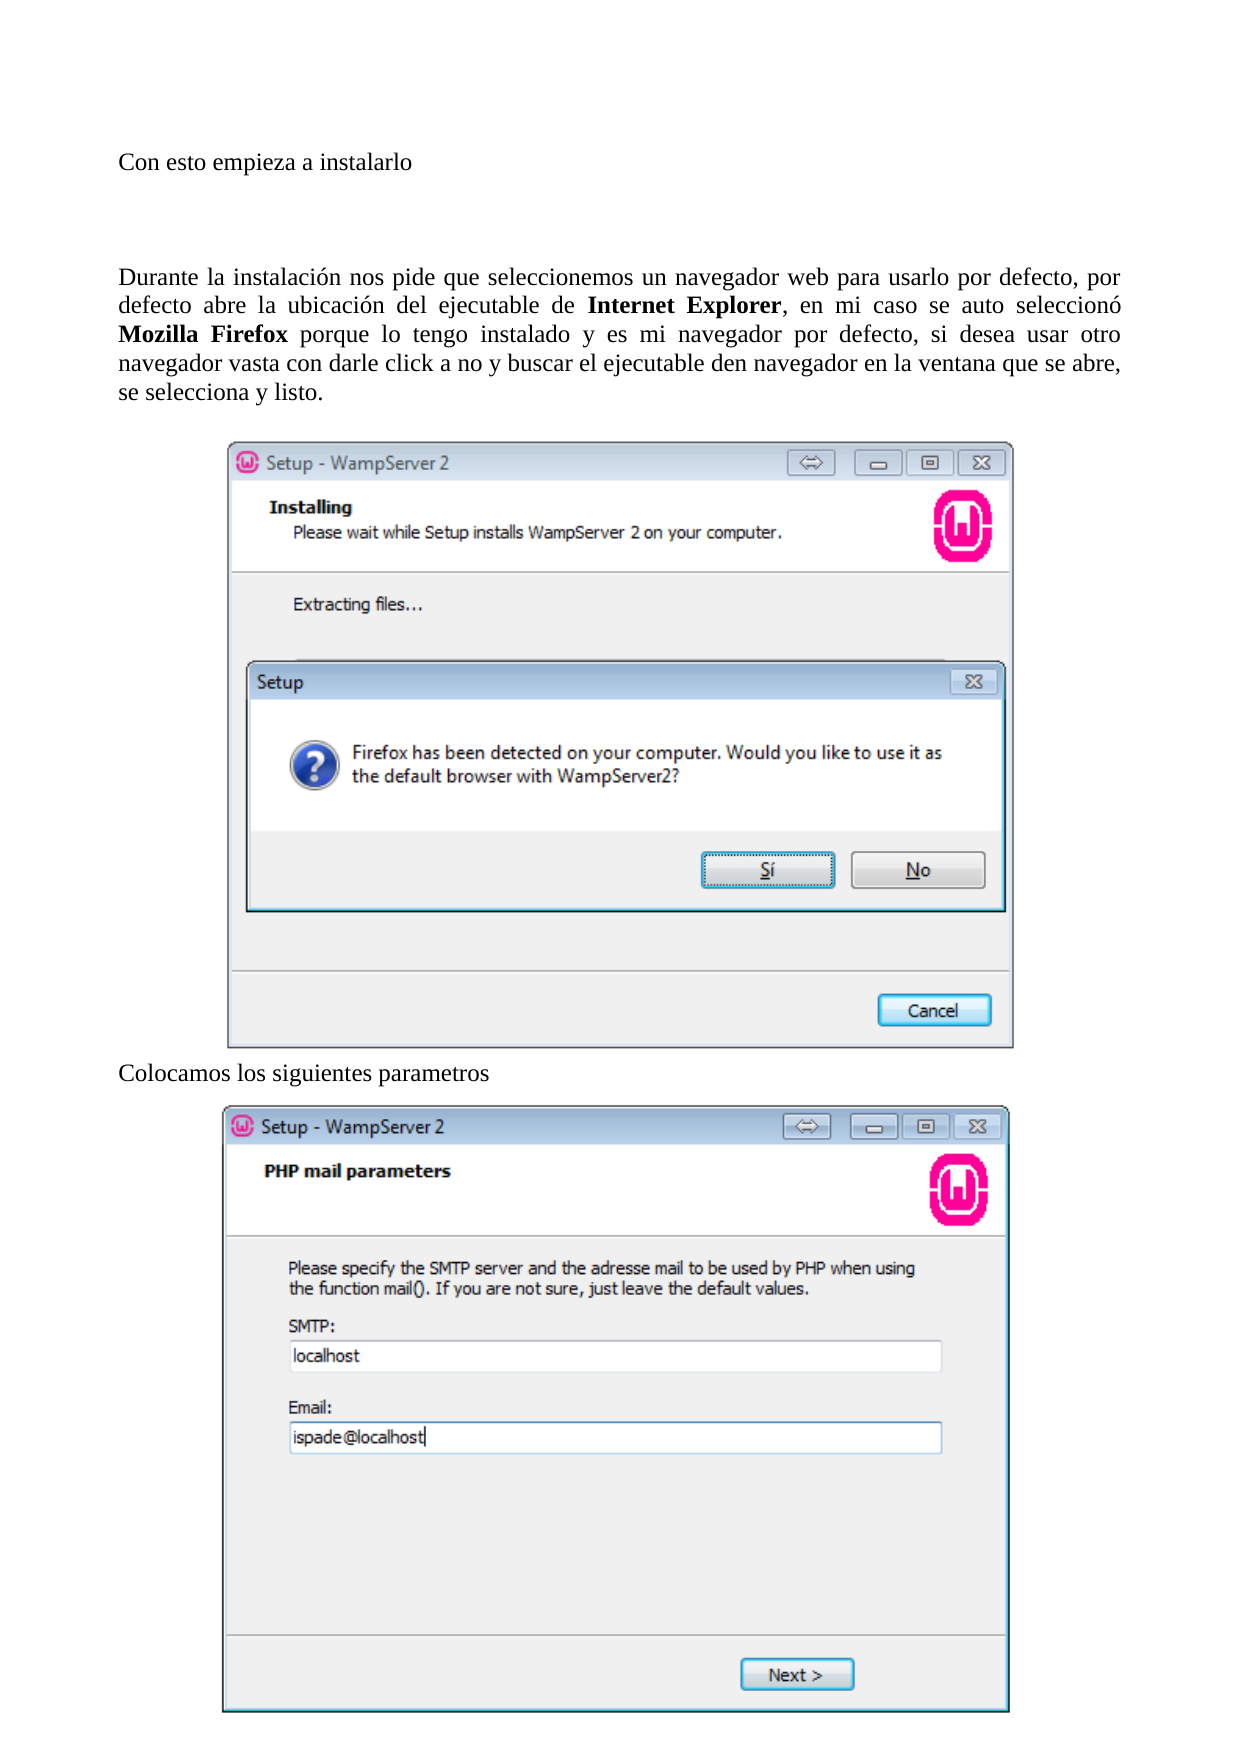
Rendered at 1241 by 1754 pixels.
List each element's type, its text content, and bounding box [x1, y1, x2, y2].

text Colocamos los siguientes parametros [118, 434, 1122, 1087]
text Con esto empieza a instalarlo [118, 147, 1122, 176]
picture [215, 434, 1025, 1058]
text Durante la instalación nos pide que seleccionemos un navegador web para usarlo por defecto, por defecto abre la ubicación del ejecutable de Internet Explorer, en mi caso se auto seleccionó Mozilla Firefox porque lo tengo instalado y es mi navegador por defecto, si desea usar otro navegador vasta con darle click a no y buscar el ejecutable den navegador en la ventana que se abre, se selecciona y listo. [118, 262, 1122, 406]
picture [213, 1093, 1020, 1727]
